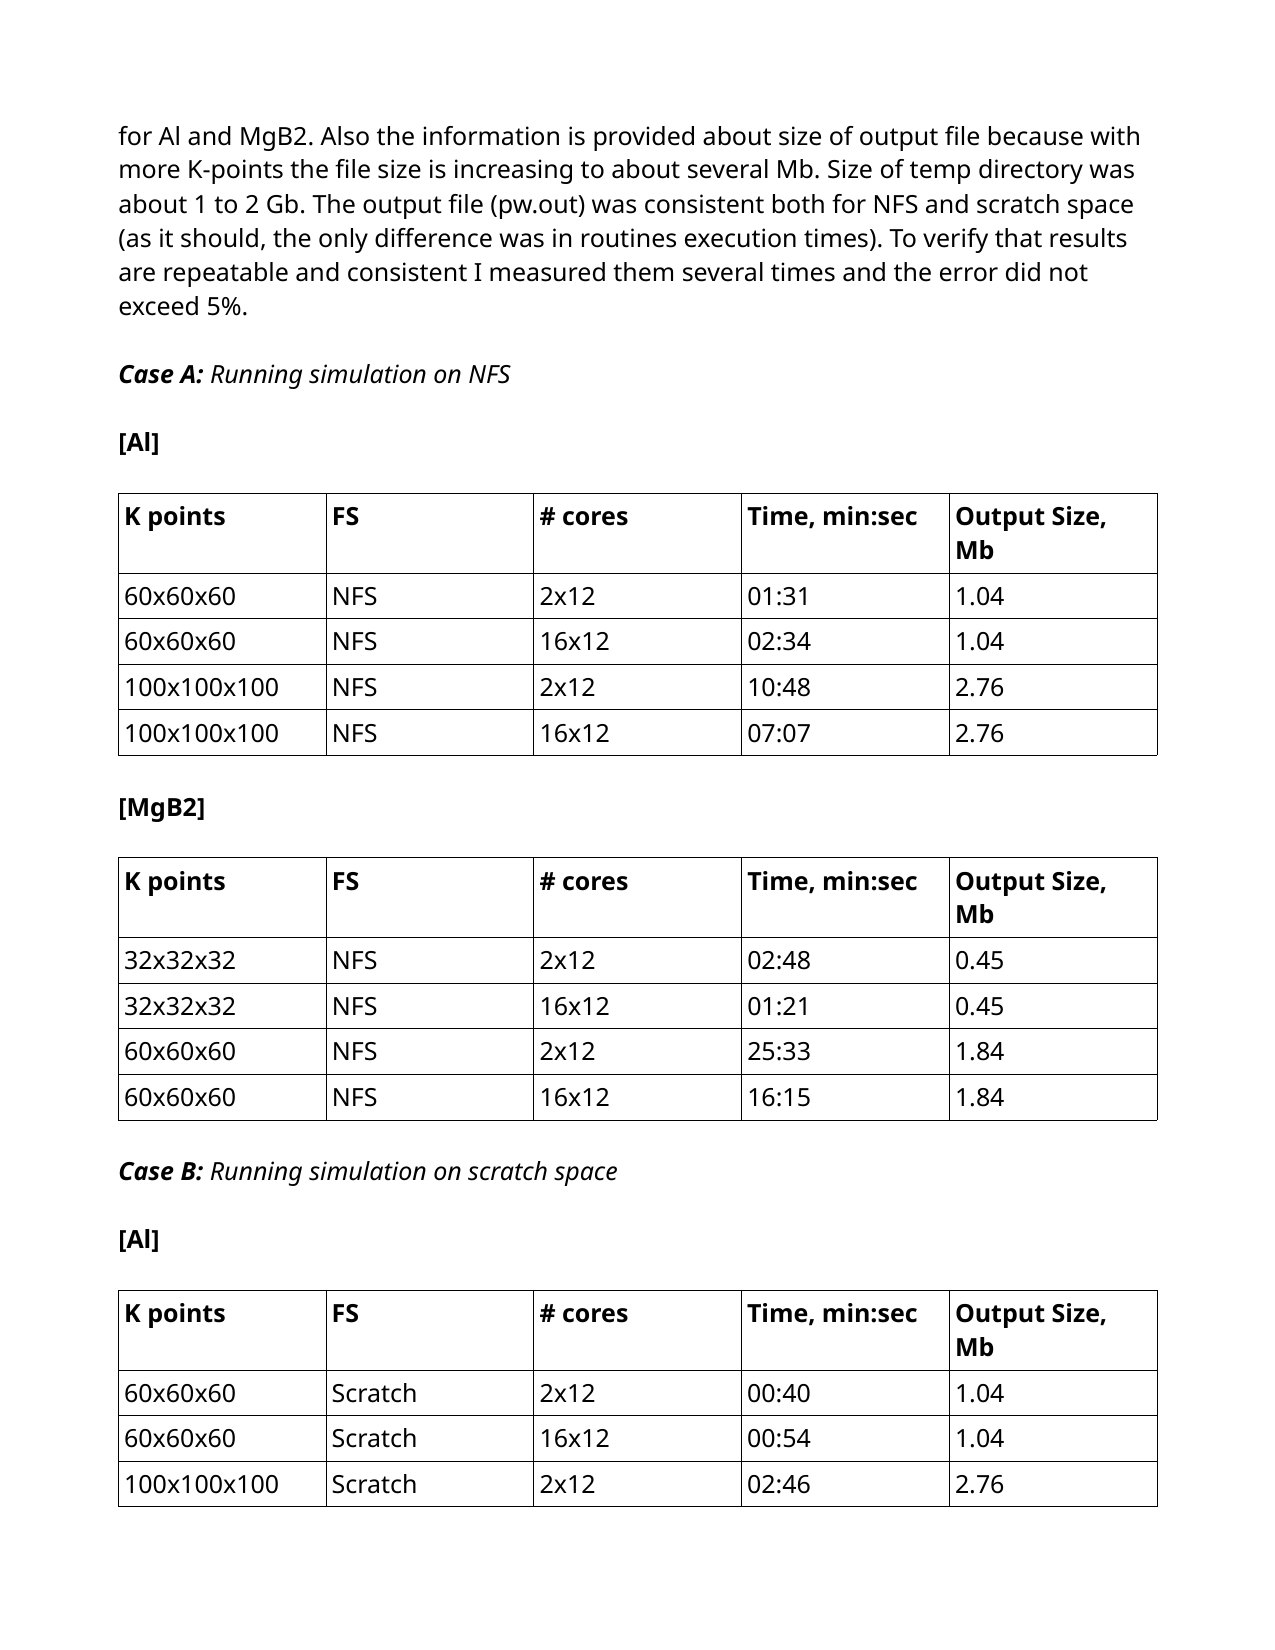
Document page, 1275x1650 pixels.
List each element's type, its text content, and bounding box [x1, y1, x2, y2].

table_header Time, min:sec [742, 858, 949, 937]
table_cell NFS [327, 619, 533, 664]
table_cell 01:31 [742, 574, 949, 618]
table_header K points [119, 1291, 326, 1369]
table_cell 60x60x60 [119, 619, 326, 664]
table_header FS [327, 494, 533, 572]
table_cell 00:40 [742, 1371, 949, 1415]
table_header FS [327, 858, 533, 937]
table_cell 1.84 [950, 1075, 1157, 1119]
table_cell 07:07 [742, 710, 949, 755]
table_cell 2.76 [950, 1462, 1157, 1506]
table_header FS [327, 1291, 533, 1369]
text [Al] [118, 1222, 1157, 1256]
table_cell 2x12 [534, 1029, 741, 1074]
table_cell 1.04 [950, 1371, 1157, 1415]
table_cell Scratch [327, 1371, 533, 1415]
table_cell NFS [327, 574, 533, 618]
table_cell Scratch [327, 1462, 533, 1506]
table_header K points [119, 858, 326, 937]
table_header Output Size, Mb [950, 494, 1157, 572]
table_cell 16x12 [534, 1416, 741, 1461]
table_cell 02:46 [742, 1462, 949, 1506]
table_cell 32x32x32 [119, 984, 326, 1028]
table_cell 0.45 [950, 984, 1157, 1028]
table_header # cores [534, 858, 741, 937]
table_header Time, min:sec [742, 494, 949, 572]
table_cell 16x12 [534, 1075, 741, 1119]
table_cell 2.76 [950, 710, 1157, 755]
table_cell NFS [327, 710, 533, 755]
table_cell 1.84 [950, 1029, 1157, 1074]
text [MgB2] [118, 789, 1157, 823]
table_header # cores [534, 494, 741, 572]
table_cell 2x12 [534, 665, 741, 709]
table_header Output Size, Mb [950, 858, 1157, 937]
table_cell 25:33 [742, 1029, 949, 1074]
table_cell 02:48 [742, 938, 949, 983]
text [Al] [118, 425, 1157, 459]
text Case A: Running simulation on NFS [118, 357, 1157, 391]
table_cell 60x60x60 [119, 1075, 326, 1119]
text Case B: Running simulation on scratch space [118, 1154, 1157, 1188]
table_cell 2x12 [534, 1371, 741, 1415]
table_cell NFS [327, 984, 533, 1028]
table_cell 2x12 [534, 1462, 741, 1506]
table_cell 100x100x100 [119, 665, 326, 709]
table_cell 10:48 [742, 665, 949, 709]
table_cell 60x60x60 [119, 1416, 326, 1461]
table_header Output Size, Mb [950, 1291, 1157, 1369]
table_cell 100x100x100 [119, 1462, 326, 1506]
table_header # cores [534, 1291, 741, 1369]
table_cell 1.04 [950, 619, 1157, 664]
table_cell 01:21 [742, 984, 949, 1028]
table_cell 32x32x32 [119, 938, 326, 983]
table_cell 0.45 [950, 938, 1157, 983]
table_cell Scratch [327, 1416, 533, 1461]
table_cell 16:15 [742, 1075, 949, 1119]
table_cell 1.04 [950, 1416, 1157, 1461]
table_cell NFS [327, 665, 533, 709]
table_header K points [119, 494, 326, 572]
table_cell 1.04 [950, 574, 1157, 618]
table_cell NFS [327, 1075, 533, 1119]
table_cell 60x60x60 [119, 1029, 326, 1074]
table_cell 2x12 [534, 938, 741, 983]
table_cell 2x12 [534, 574, 741, 618]
table_cell 60x60x60 [119, 1371, 326, 1415]
table_cell NFS [327, 938, 533, 983]
table_cell 00:54 [742, 1416, 949, 1461]
text for Al and MgB2. Also the information is provided about size of output file because with more K-points the file size is increasing to about several Mb. Size of temp directory was about 1 to 2 Gb. The output file (pw.out) was consistent both for NFS and scratch space (as it should, the only difference was in routines execution times). To verify that results are repeatable and consistent I measured them several times and the error did not exceed 5%. [118, 118, 1157, 322]
table_cell 02:34 [742, 619, 949, 664]
table_header Time, min:sec [742, 1291, 949, 1369]
table_cell 16x12 [534, 984, 741, 1028]
table_cell 100x100x100 [119, 710, 326, 755]
table_cell 2.76 [950, 665, 1157, 709]
table_cell 16x12 [534, 710, 741, 755]
table_cell NFS [327, 1029, 533, 1074]
table_cell 60x60x60 [119, 574, 326, 618]
table_cell 16x12 [534, 619, 741, 664]
